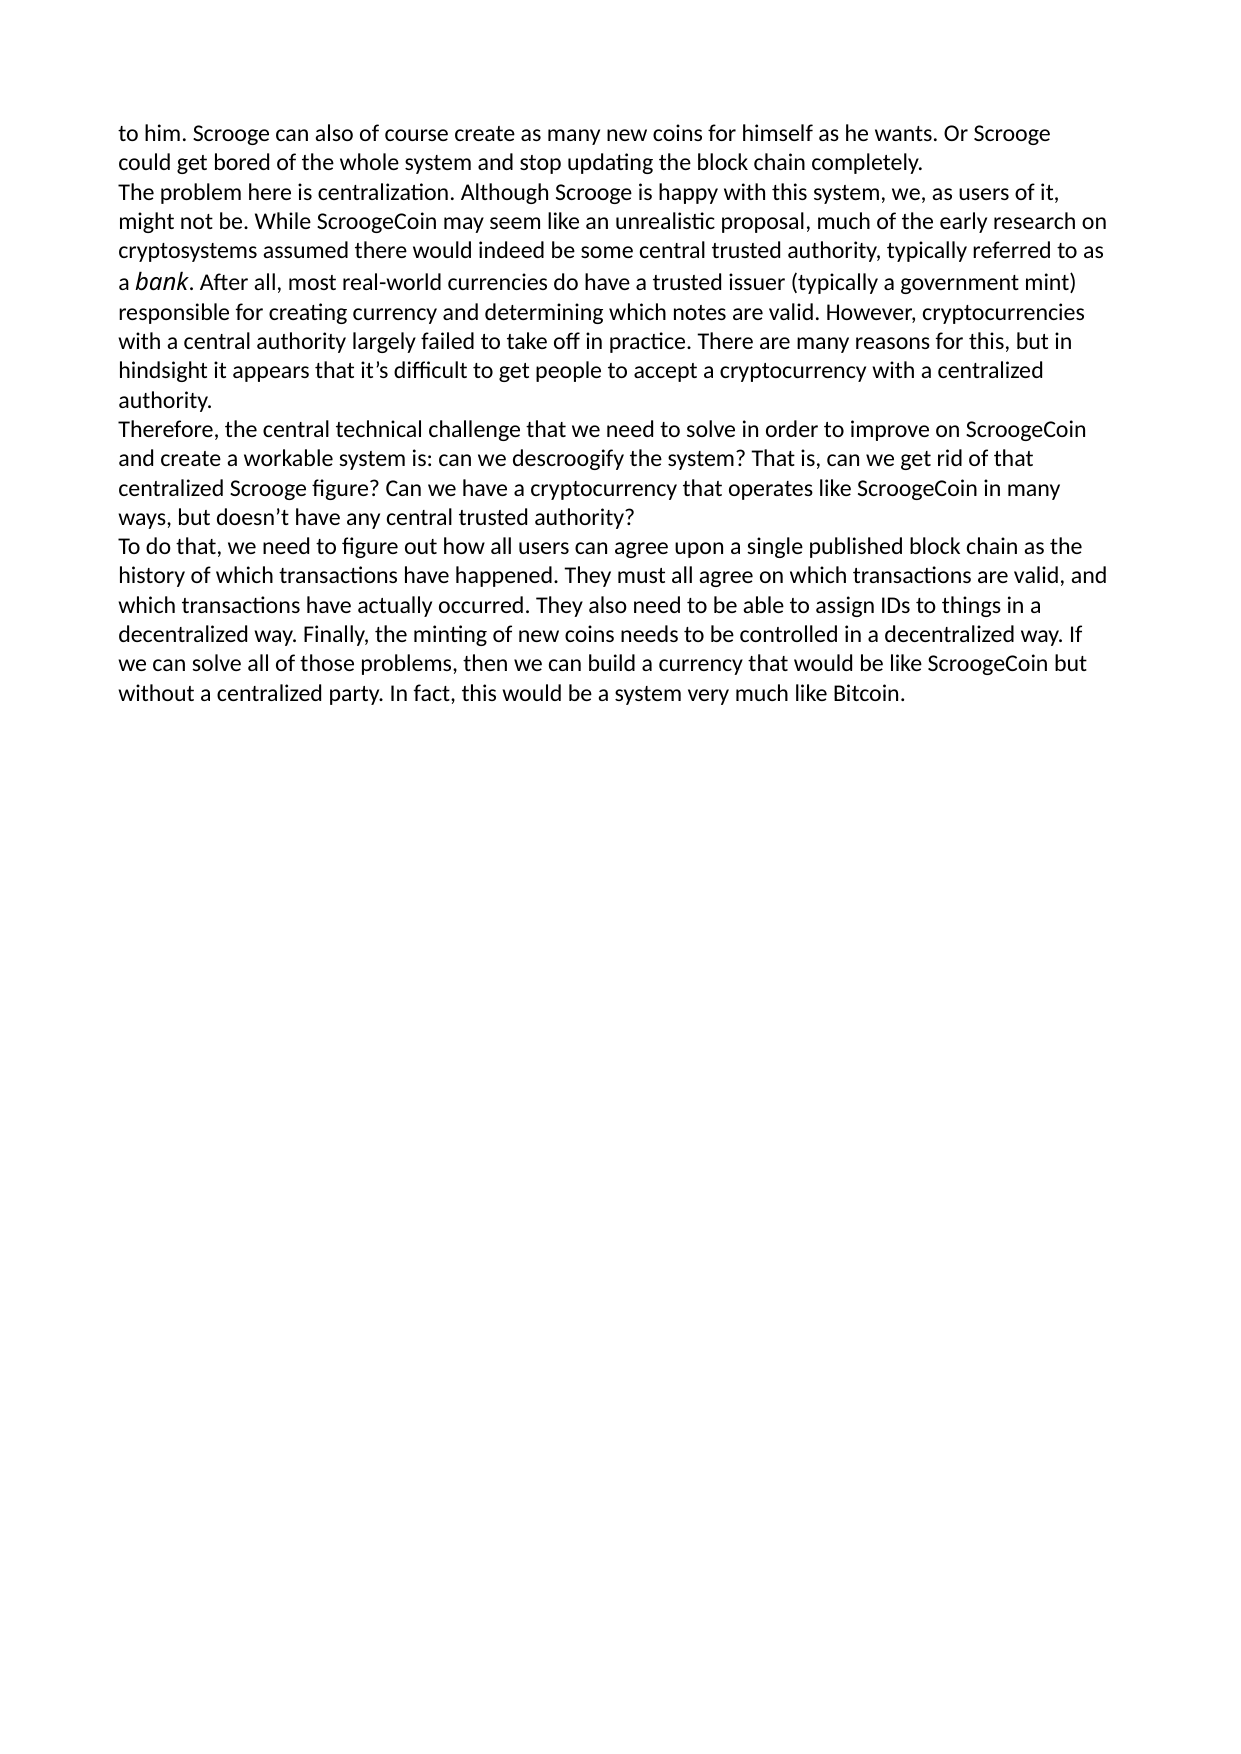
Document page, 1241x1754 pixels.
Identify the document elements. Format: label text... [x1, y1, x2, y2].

text we can solve all of those problems, then we can build a currency that would be like ScroogeCoin but [118, 648, 1122, 678]
text decentralized way. Finally, the minting of new coins needs to be controlled in a decentralized way. If [118, 619, 1122, 648]
text might not be. While ScroogeCoin may seem like an unrealistic proposal, much of the early research on [118, 206, 1122, 235]
text ways, but doesn’t have any central trusted authority? [118, 502, 1122, 531]
text cryptosystems assumed there would indeed be some central trusted authority, typically referred to as [118, 235, 1122, 264]
text without a centralized party. In fact, this would be a system very much like Bitcoin. [118, 678, 1122, 707]
text could get bored of the whole system and stop updating the block chain completely. [118, 147, 1122, 177]
text history of which transactions have happened. They must all agree on which transactions are valid, and [118, 561, 1122, 590]
text To do that, we need to figure out how all users can agree upon a single published block chain as the [118, 531, 1122, 561]
text responsible for creating currency and determining which notes are valid. However, cryptocurrencies [118, 297, 1122, 326]
text a bank. After all, most real-world currencies do have a trusted issuer (typically a government mint) [118, 264, 1122, 297]
text authority. [118, 385, 1122, 414]
text and create a workable system is: can we descroogify the system? That is, can we get rid of that [118, 443, 1122, 473]
text which transactions have actually occurred. They also need to be able to assign IDs to things in a [118, 590, 1122, 619]
text Therefore, the central technical challenge that we need to solve in order to improve on ScroogeCoin [118, 414, 1122, 443]
text to him. Scrooge can also of course create as many new coins for himself as he wants. Or Scrooge [118, 118, 1122, 147]
text centralized Scrooge figure? Can we have a cryptocurrency that operates like ScroogeCoin in many [118, 473, 1122, 502]
text hindsight it appears that it’s difficult to get people to accept a cryptocurrency with a centralized [118, 356, 1122, 385]
text with a central authority largely failed to take off in practice. There are many reasons for this, but in [118, 326, 1122, 356]
text The problem here is centralization. Although Scrooge is happy with this system, we, as users of it, [118, 177, 1122, 206]
